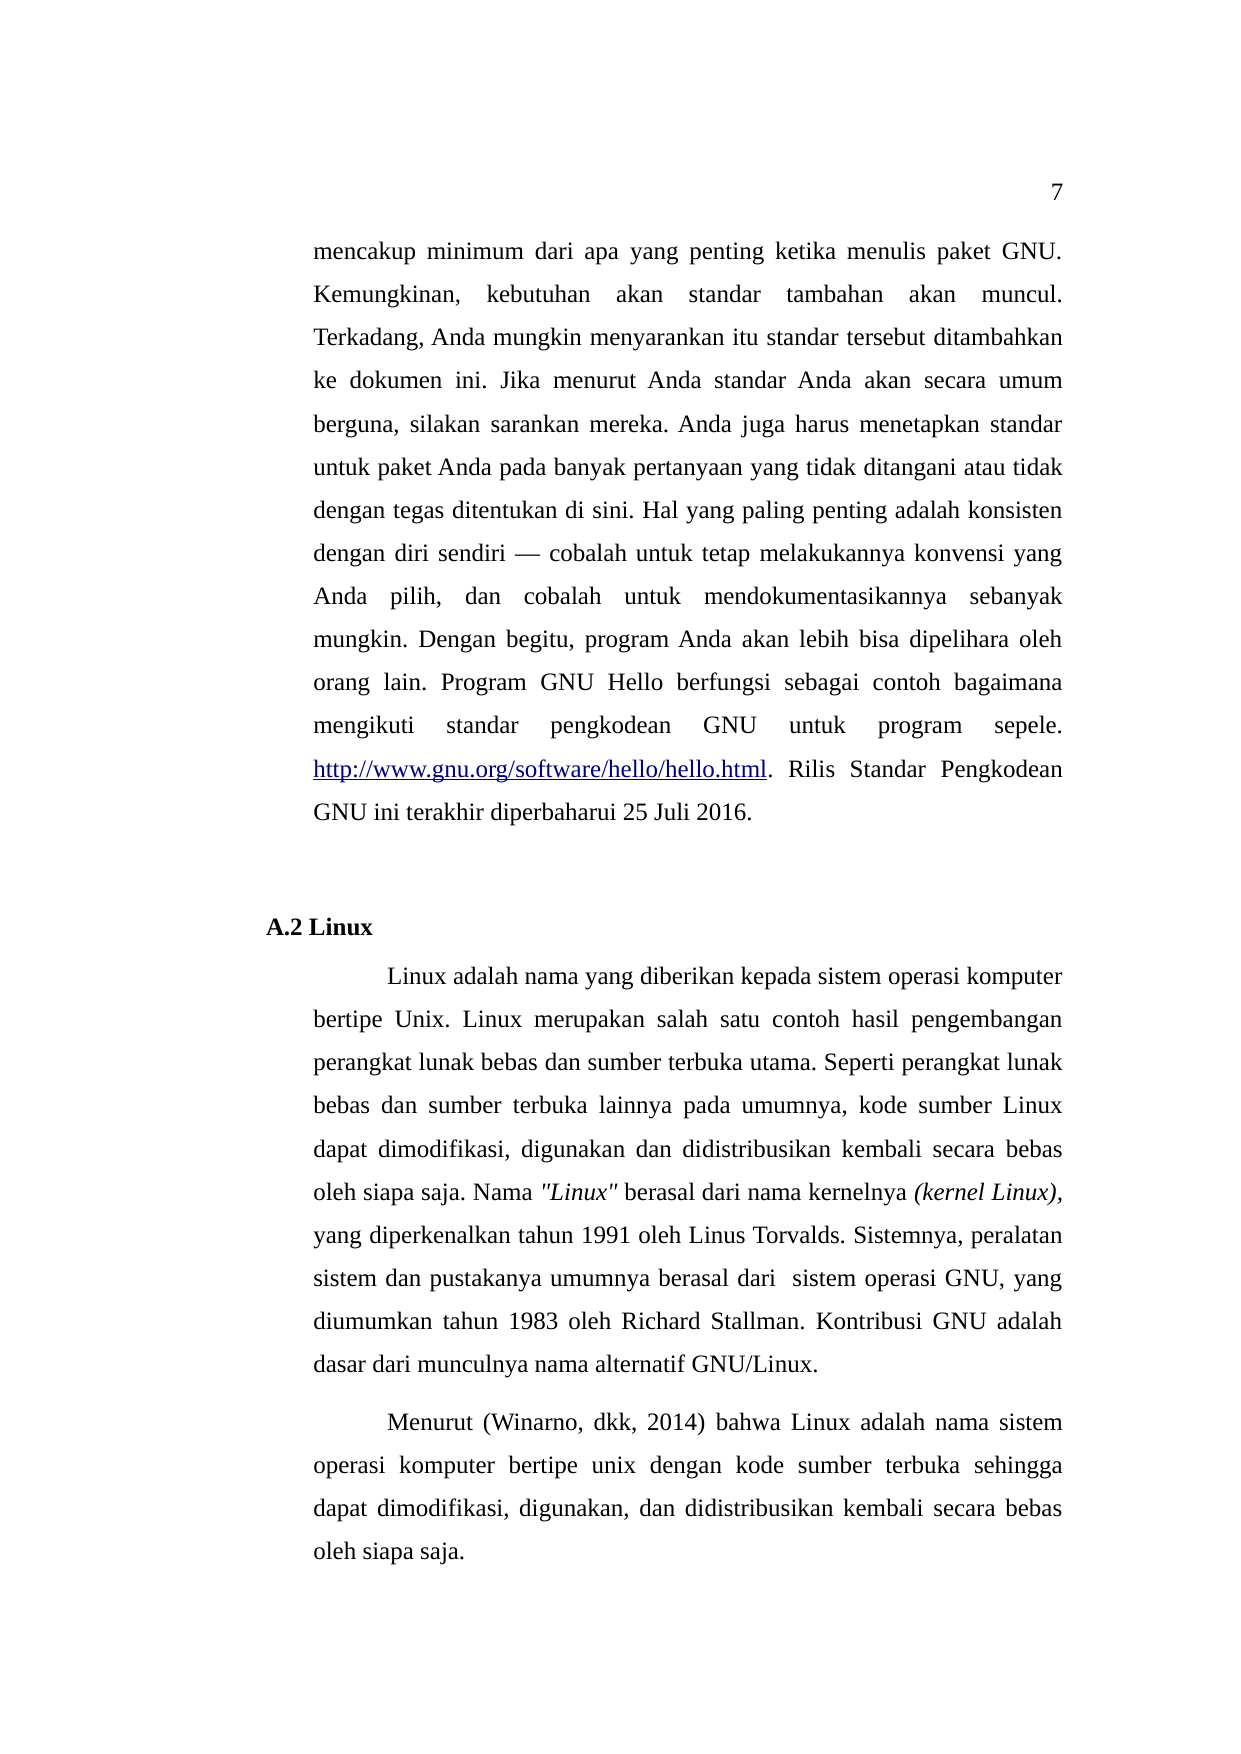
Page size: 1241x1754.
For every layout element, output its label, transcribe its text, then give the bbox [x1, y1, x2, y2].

text A.2 Linux [266, 912, 1063, 941]
text mencakup minimum dari apa yang penting ketika menulis paket GNU. Kemungkinan, kebutuhan akan standar tambahan akan muncul. Terkadang, Anda mungkin menyarankan itu standar tersebut ditambahkan ke dokumen ini. Jika menurut Anda standar Anda akan secara umum berguna, silakan sarankan mereka. Anda juga harus menetapkan standar untuk paket Anda pada banyak pertanyaan yang tidak ditangani atau tidak dengan tegas ditentukan di sini. Hal yang paling penting adalah konsisten dengan diri sendiri — cobalah untuk tetap melakukannya konvensi yang Anda pilih, dan cobalah untuk mendokumentasikannya sebanyak mungkin. Dengan begitu, program Anda akan lebih bisa dipelihara oleh orang lain. Program GNU Hello berfungsi sebagai contoh bagaimana mengikuti standar pengkodean GNU untuk program sepele. http://www.gnu.org/software/hello/hello.html. Rilis Standar Pengkodean GNU ini terakhir diperbaharui 25 Juli 2016. [313, 236, 1063, 826]
text Menurut (Winarno, dkk, 2014) bahwa Linux adalah nama sistem operasi komputer bertipe unix dengan kode sumber terbuka sehingga dapat dimodifikasi, digunakan, dan didistribusikan kembali secara bebas oleh siapa saja. [313, 1407, 1063, 1565]
text Linux adalah nama yang diberikan kepada sistem operasi komputer bertipe Unix. Linux merupakan salah satu contoh hasil pengembangan perangkat lunak bebas dan sumber terbuka utama. Seperti perangkat lunak bebas dan sumber terbuka lainnya pada umumnya, kode sumber Linux dapat dimodifikasi, digunakan dan didistribusikan kembali secara bebas oleh siapa saja. Nama "Linux" berasal dari nama kernelnya (kernel Linux), yang diperkenalkan tahun 1991 oleh Linus Torvalds. Sistemnya, peralatan sistem dan pustakanya umumnya berasal dari sistem operasi GNU, yang diumumkan tahun 1983 oleh Richard Stallman. Kontribusi GNU adalah dasar dari munculnya nama alternatif GNU/Linux. [313, 961, 1063, 1378]
